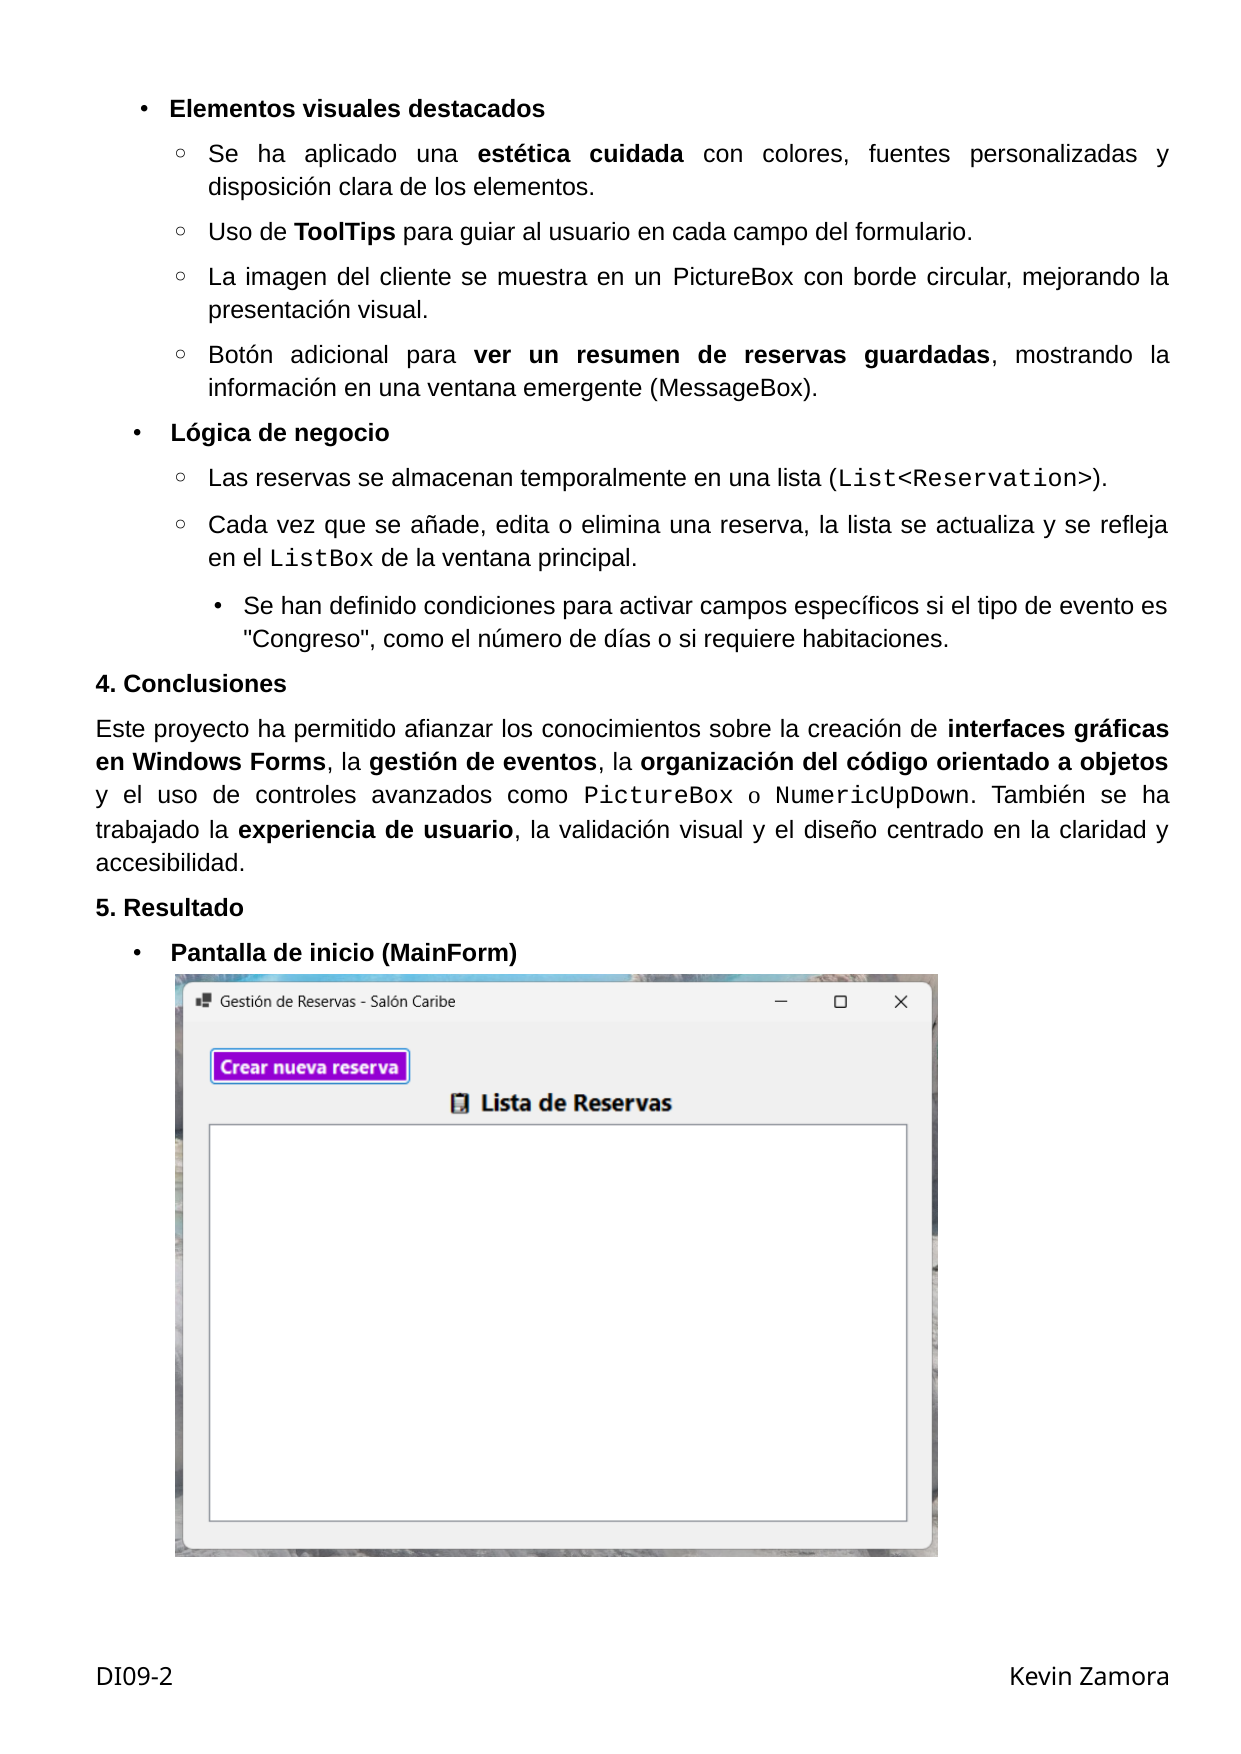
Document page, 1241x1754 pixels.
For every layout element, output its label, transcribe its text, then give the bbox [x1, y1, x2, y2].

list Cada vez que se añade, edita o elimina una reserva, la lista se actualiza y se refleja en el ListBox de la ventana principal. [170, 510, 1170, 574]
list Elementos visuales destacados [140, 94, 1170, 123]
picture [175, 974, 938, 1557]
list Se ha aplicado una estética cuidada con colores, fuentes personalizadas y disposición clara de los elementos. [170, 139, 1170, 201]
text Este proyecto ha permitido afianzar los conocimientos sobre la creación de interfaces gráficas en Windows Forms, la gestión de eventos, la organización del código orientado a objetos y el uso de controles avanzados como PictureBox o NumericUpDown. También se ha trabajado la experiencia de usuario, la validación visual y el diseño centrado en la claridad y accesibilidad. [95, 714, 1170, 877]
text 4. Conclusiones [95, 669, 1170, 697]
text 5. Resultado [95, 893, 1170, 922]
list Lógica de negocio [133, 418, 1170, 447]
list Uso de ToolTips para guiar al usuario en cada campo del formulario. [170, 217, 1170, 246]
list Pantalla de inicio (MainForm) [133, 938, 1170, 967]
list Las reservas se almacenan temporalmente en una lista (List<Reservation>). [170, 463, 1170, 494]
list Se han definido condiciones para activar campos específicos si el tipo de evento es "Congreso", como el número de días o si requiere habitaciones. [213, 591, 1170, 653]
list La imagen del cliente se muestra en un PictureBox con borde circular, mejorando la presentación visual. [170, 262, 1170, 324]
list Botón adicional para ver un resumen de reservas guardadas, mostrando la información en una ventana emergente (MessageBox). [170, 340, 1170, 402]
